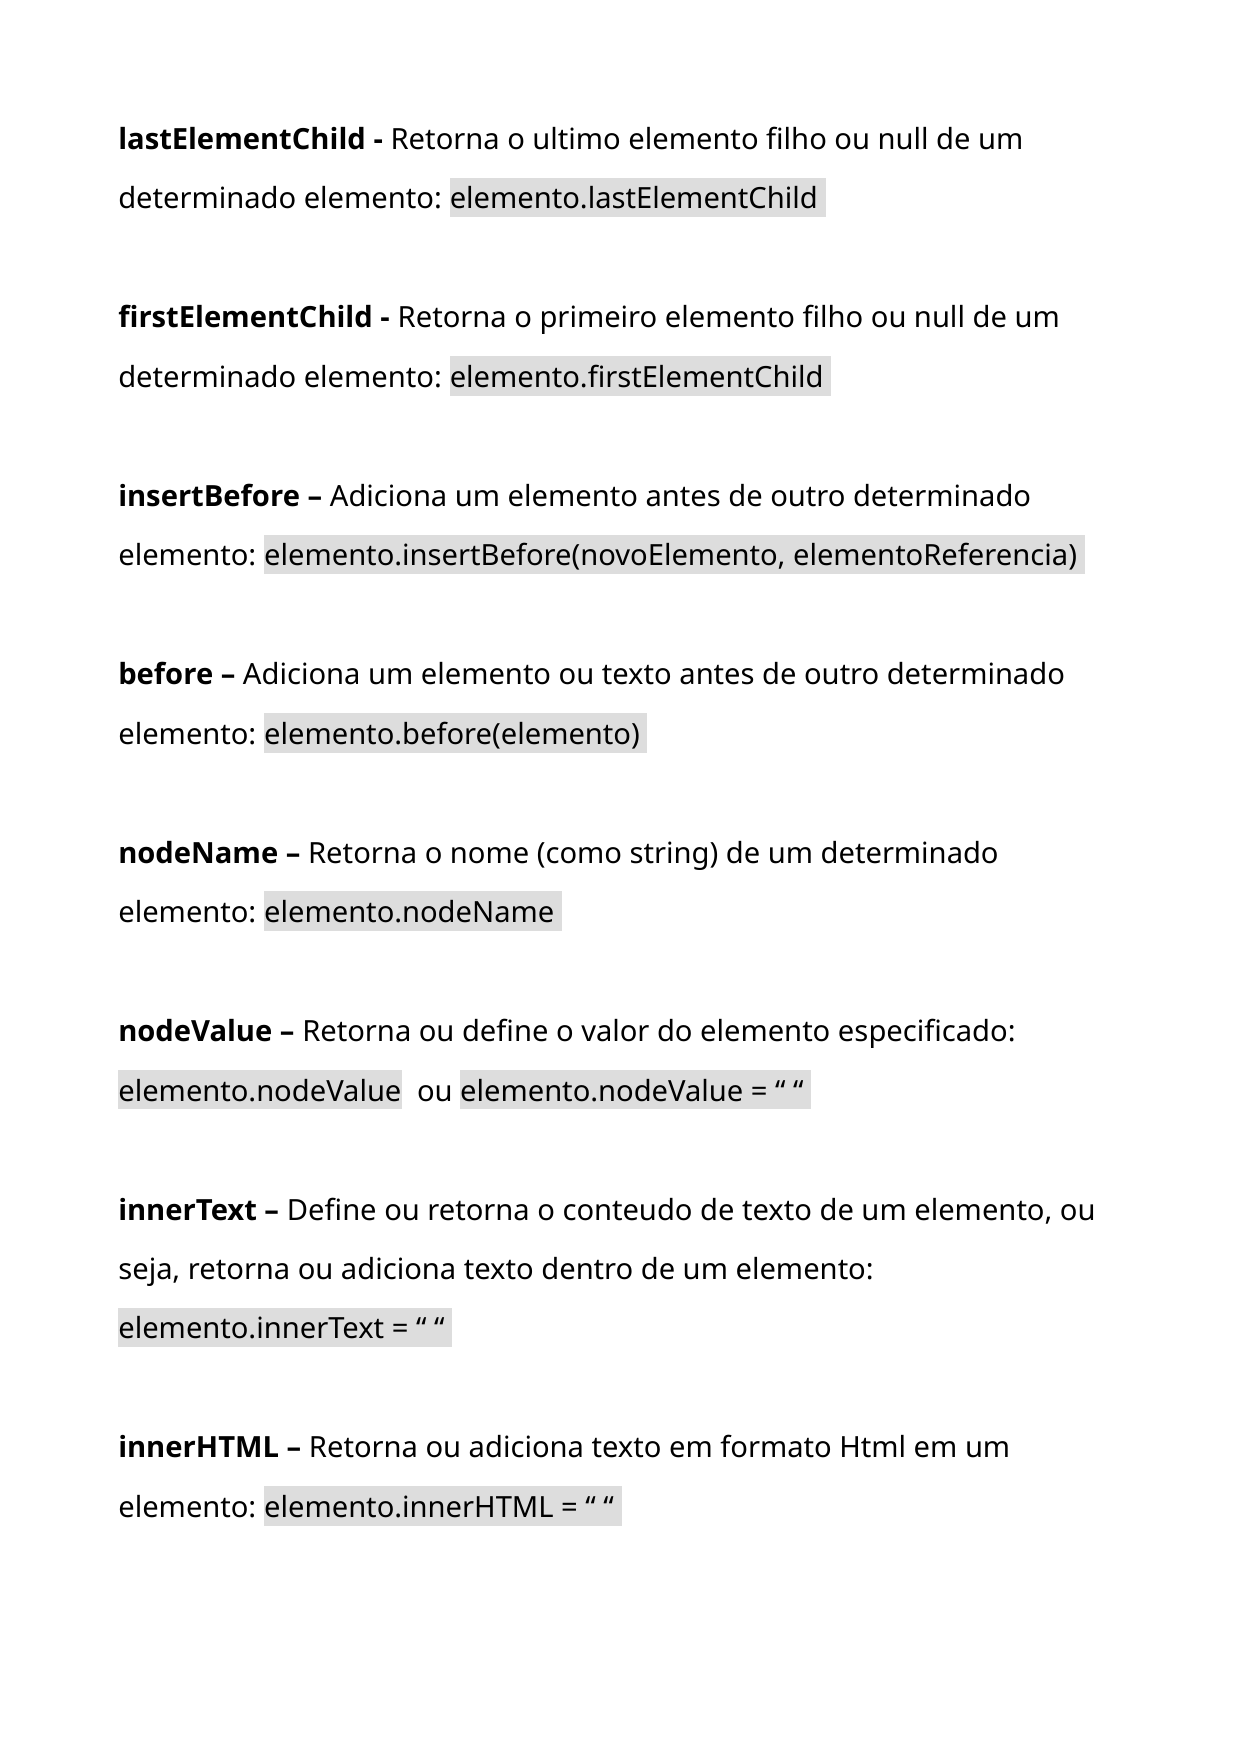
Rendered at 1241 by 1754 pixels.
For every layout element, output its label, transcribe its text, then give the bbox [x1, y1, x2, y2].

text innerHTML – Retorna ou adiciona texto em formato Html em um elemento: elemento.innerHTML = “ “ [118, 1427, 1122, 1526]
text firstElementChild - Retorna o primeiro elemento filho ou null de um determinado elemento: elemento.firstElementChild [118, 297, 1122, 396]
text nodeValue – Retorna ou define o valor do elemento especificado: elemento.nodeValue ou elemento.nodeValue = “ “ [118, 1010, 1122, 1109]
text before – Adiciona um elemento ou texto antes de outro determinado elemento: elemento.before(elemento) [118, 653, 1122, 753]
text innerText – Define ou retorna o conteudo de texto de um elemento, ou seja, retorna ou adiciona texto dentro de um elemento: [118, 1189, 1122, 1288]
text lastElementChild - Retorna o ultimo elemento filho ou null de um determinado elemento: elemento.lastElementChild [118, 118, 1122, 217]
text nodeName – Retorna o nome (como string) de um determinado elemento: elemento.nodeName [118, 832, 1122, 931]
text insertBefore – Adiciona um elemento antes de outro determinado elemento: elemento.insertBefore(novoElemento, elementoReferencia) [118, 475, 1122, 574]
text elemento.innerText = “ “ [118, 1308, 1122, 1347]
